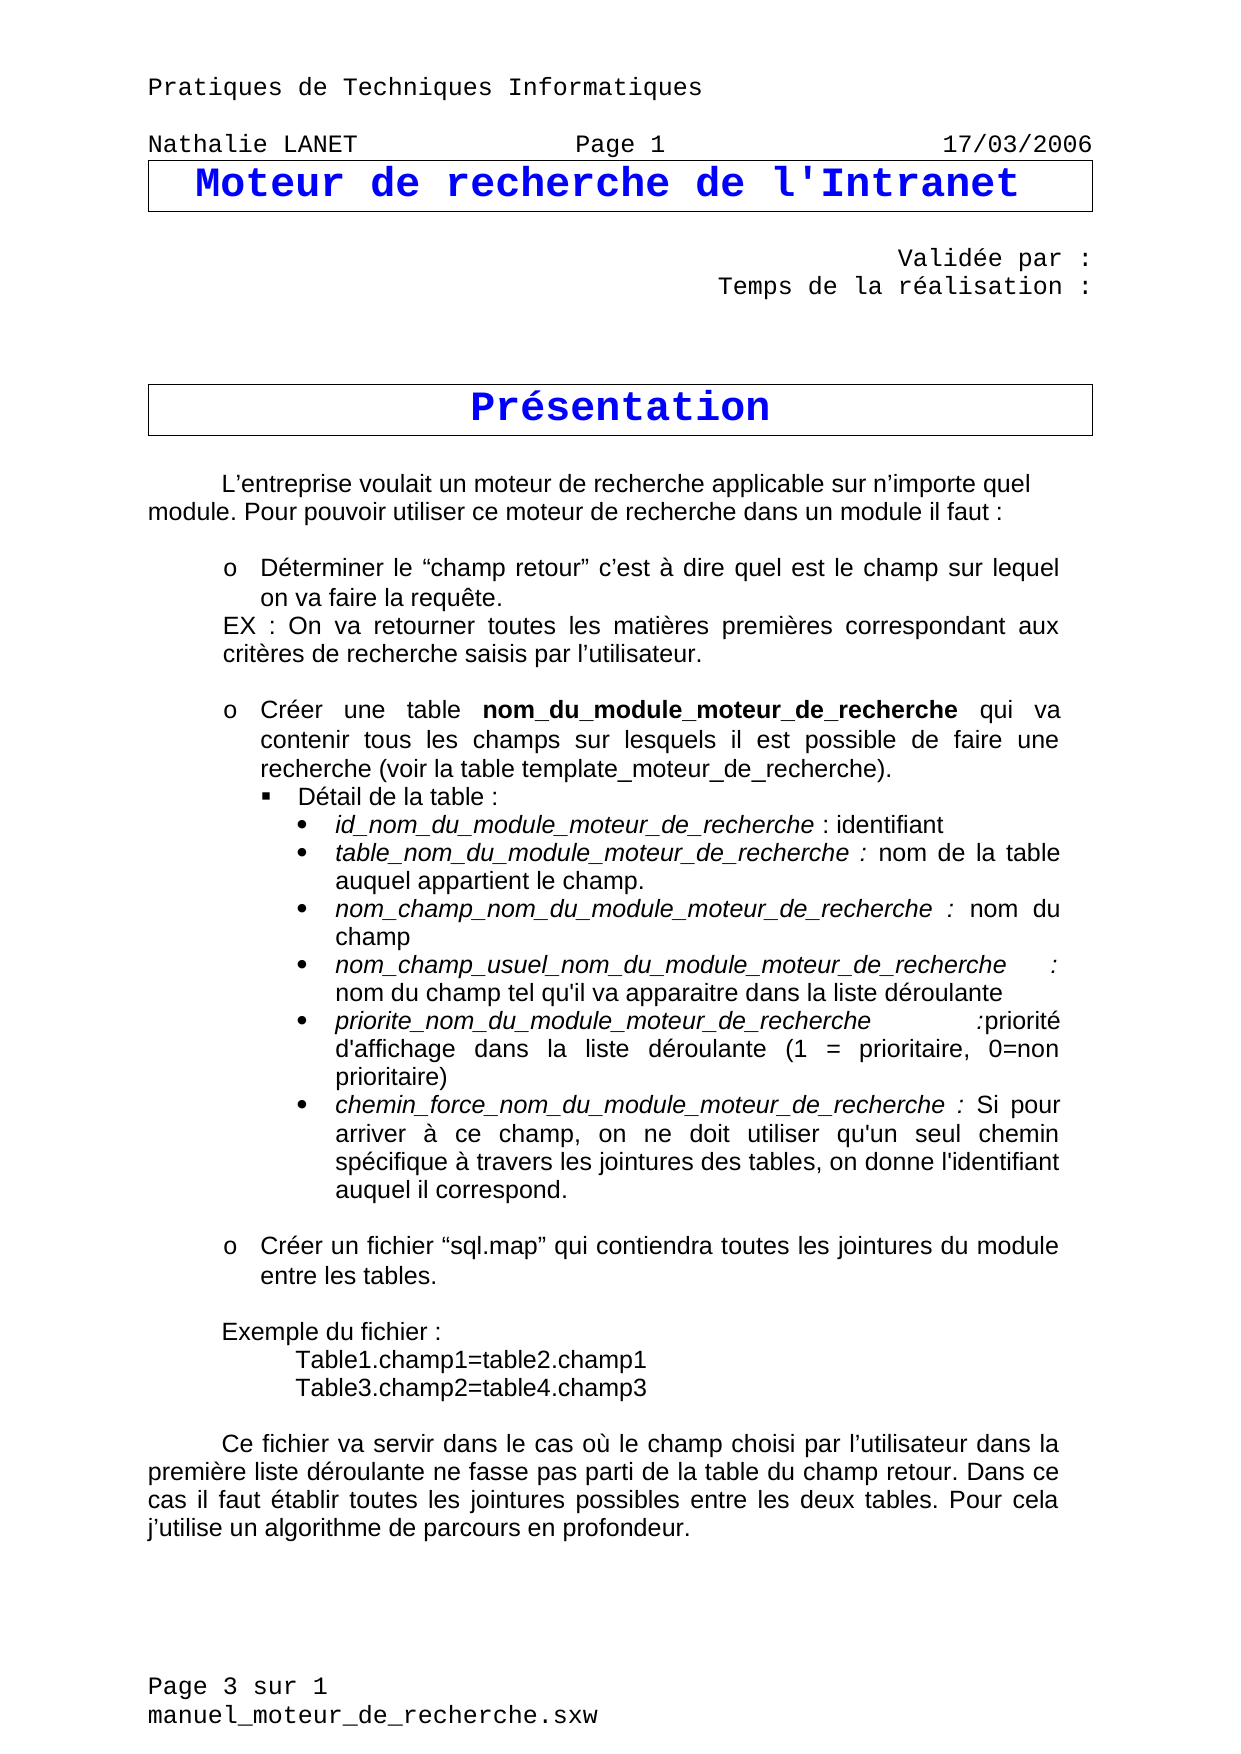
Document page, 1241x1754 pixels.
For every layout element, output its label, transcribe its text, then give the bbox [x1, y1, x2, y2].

subtitle Moteur de recherche de l'Intranet [149, 161, 1092, 211]
list id_nom_du_module_moteur_de_recherche : identifiant [298, 810, 1061, 838]
list priorite_nom_du_module_moteur_de_recherche :priorité d'affichage dans la liste déroulante (1 = prioritaire, 0=non prioritaire) [298, 1007, 1061, 1091]
text EX : On va retourner toutes les matières premières correspondant aux critères de recherche saisis par l’utilisateur. [223, 612, 1061, 668]
list Créer un fichier “sql.map” qui contiendra toutes les jointures du module entre les tables. [223, 1231, 1061, 1289]
text Validée par : [148, 246, 1092, 274]
list Créer une table nom_du_module_moteur_de_recherche qui va contenir tous les champs sur lesquels il est possible de faire une recherche (voir la table template_moteur_de_recherche). [223, 696, 1061, 782]
list chemin_force_nom_du_module_moteur_de_recherche : Si pour arriver à ce champ, on ne doit utiliser qu'un seul chemin spécifique à travers les jointures des tables, on donne l'identifiant auquel il correspond. [298, 1091, 1061, 1203]
subtitle Présentation [149, 385, 1092, 435]
list table_nom_du_module_moteur_de_recherche : nom de la table auquel appartient le champ. [298, 838, 1061, 895]
text Table1.champ1=table2.champ1 [148, 1346, 1061, 1374]
list nom_champ_nom_du_module_moteur_de_recherche : nom du champ [298, 895, 1061, 951]
text L’entreprise voulait un moteur de recherche applicable sur n’importe quel module. Pour pouvoir utiliser ce moteur de recherche dans un module il faut : [148, 470, 1092, 526]
list Déterminer le “champ retour” c’est à dire quel est le champ sur lequel on va faire la requête. [223, 554, 1061, 612]
text Table3.champ2=table4.champ3 [148, 1374, 1061, 1402]
text Exemple du fichier : [148, 1318, 1061, 1346]
text Ce fichier va servir dans le cas où le champ choisi par l’utilisateur dans la première liste déroulante ne fasse pas parti de la table du champ retour. Dans ce cas il faut établir toutes les jointures possibles entre les deux tables. Pour cela j’utilise un algorithme de parcours en profondeur. [148, 1430, 1061, 1542]
text Temps de la réalisation : [148, 274, 1092, 302]
list nom_champ_usuel_nom_du_module_moteur_de_recherche : nom du champ tel qu'il va apparaitre dans la liste déroulante [298, 951, 1061, 1007]
list Détail de la table : [260, 782, 1061, 810]
